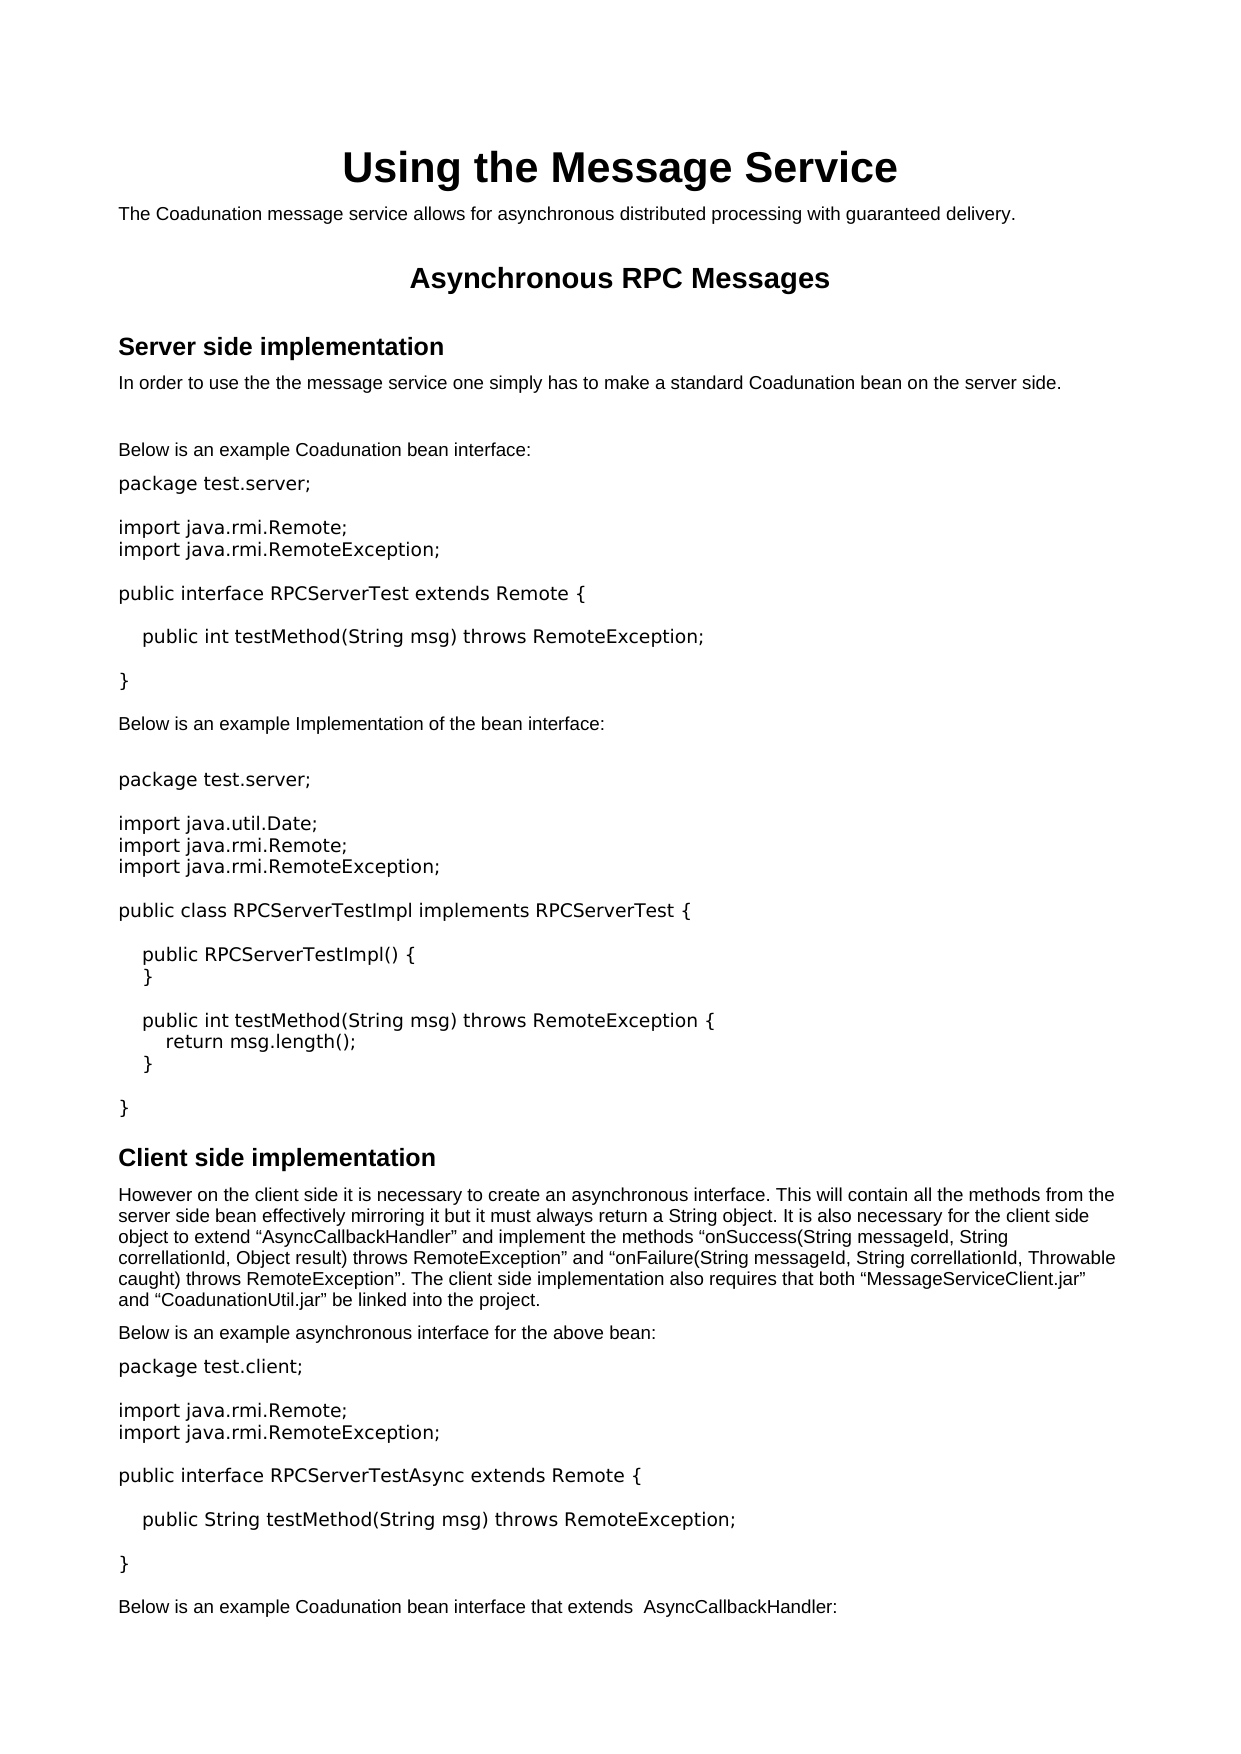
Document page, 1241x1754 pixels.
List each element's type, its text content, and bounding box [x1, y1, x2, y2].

text } [118, 1053, 1122, 1075]
text public int testMethod(String msg) throws RemoteException; [118, 626, 1122, 648]
text } [118, 1553, 1122, 1575]
text import java.rmi.RemoteException; [118, 857, 1122, 878]
subtitle Client side implementation [118, 1144, 1122, 1172]
text In order to use the the message service one simply has to make a standard Coadunation bean on the server side. [118, 373, 1122, 394]
text } [118, 1097, 1122, 1119]
text import java.util.Date; [118, 813, 1122, 835]
text import java.rmi.Remote; [118, 517, 1122, 539]
text public String testMethod(String msg) throws RemoteException; [118, 1509, 1122, 1531]
text } [118, 966, 1122, 988]
text public class RPCServerTestImpl implements RPCServerTest { [118, 900, 1122, 922]
text return msg.length(); [118, 1032, 1122, 1053]
text package test.server; [118, 769, 1122, 791]
text public interface RPCServerTestAsync extends Remote { [118, 1465, 1122, 1487]
subtitle Server side implementation [118, 332, 1122, 360]
text Below is an example Coadunation bean interface that extends AsyncCallbackHandler: [118, 1597, 1122, 1618]
text import java.rmi.RemoteException; [118, 539, 1122, 561]
text The Coadunation message service allows for asynchronous distributed processing with guaranteed delivery. [118, 204, 1122, 225]
text import java.rmi.Remote; [118, 1400, 1122, 1422]
subtitle Using the Message Service [118, 143, 1122, 191]
subtitle Asynchronous RPC Messages [118, 262, 1122, 295]
text package test.client; [118, 1356, 1122, 1378]
text public interface RPCServerTest extends Remote { [118, 582, 1122, 604]
text import java.rmi.RemoteException; [118, 1422, 1122, 1443]
text public int testMethod(String msg) throws RemoteException { [118, 1010, 1122, 1032]
text public RPCServerTestImpl() { [118, 944, 1122, 966]
text Below is an example Coadunation bean interface: [118, 440, 1122, 461]
text Below is an example asynchronous interface for the above bean: [118, 1323, 1122, 1343]
text package test.server; [118, 473, 1122, 495]
text } [118, 670, 1122, 692]
text Below is an example Implementation of the bean interface: [118, 714, 1122, 735]
text import java.rmi.Remote; [118, 835, 1122, 857]
text However on the client side it is necessary to create an asynchronous interface. This will contain all the methods from the server side bean effectively mirroring it but it must always return a String object. It is also necessary for the client side object to extend “AsyncCallbackHandler” and implement the methods “onSuccess(String messageId, String correllationId, Object result) throws RemoteException” and “onFailure(String messageId, String correllationId, Throwable caught) throws RemoteException”. The client side implementation also requires that both “MessageServiceClient.jar” and “CoadunationUtil.jar” be linked into the project. [118, 1184, 1122, 1310]
